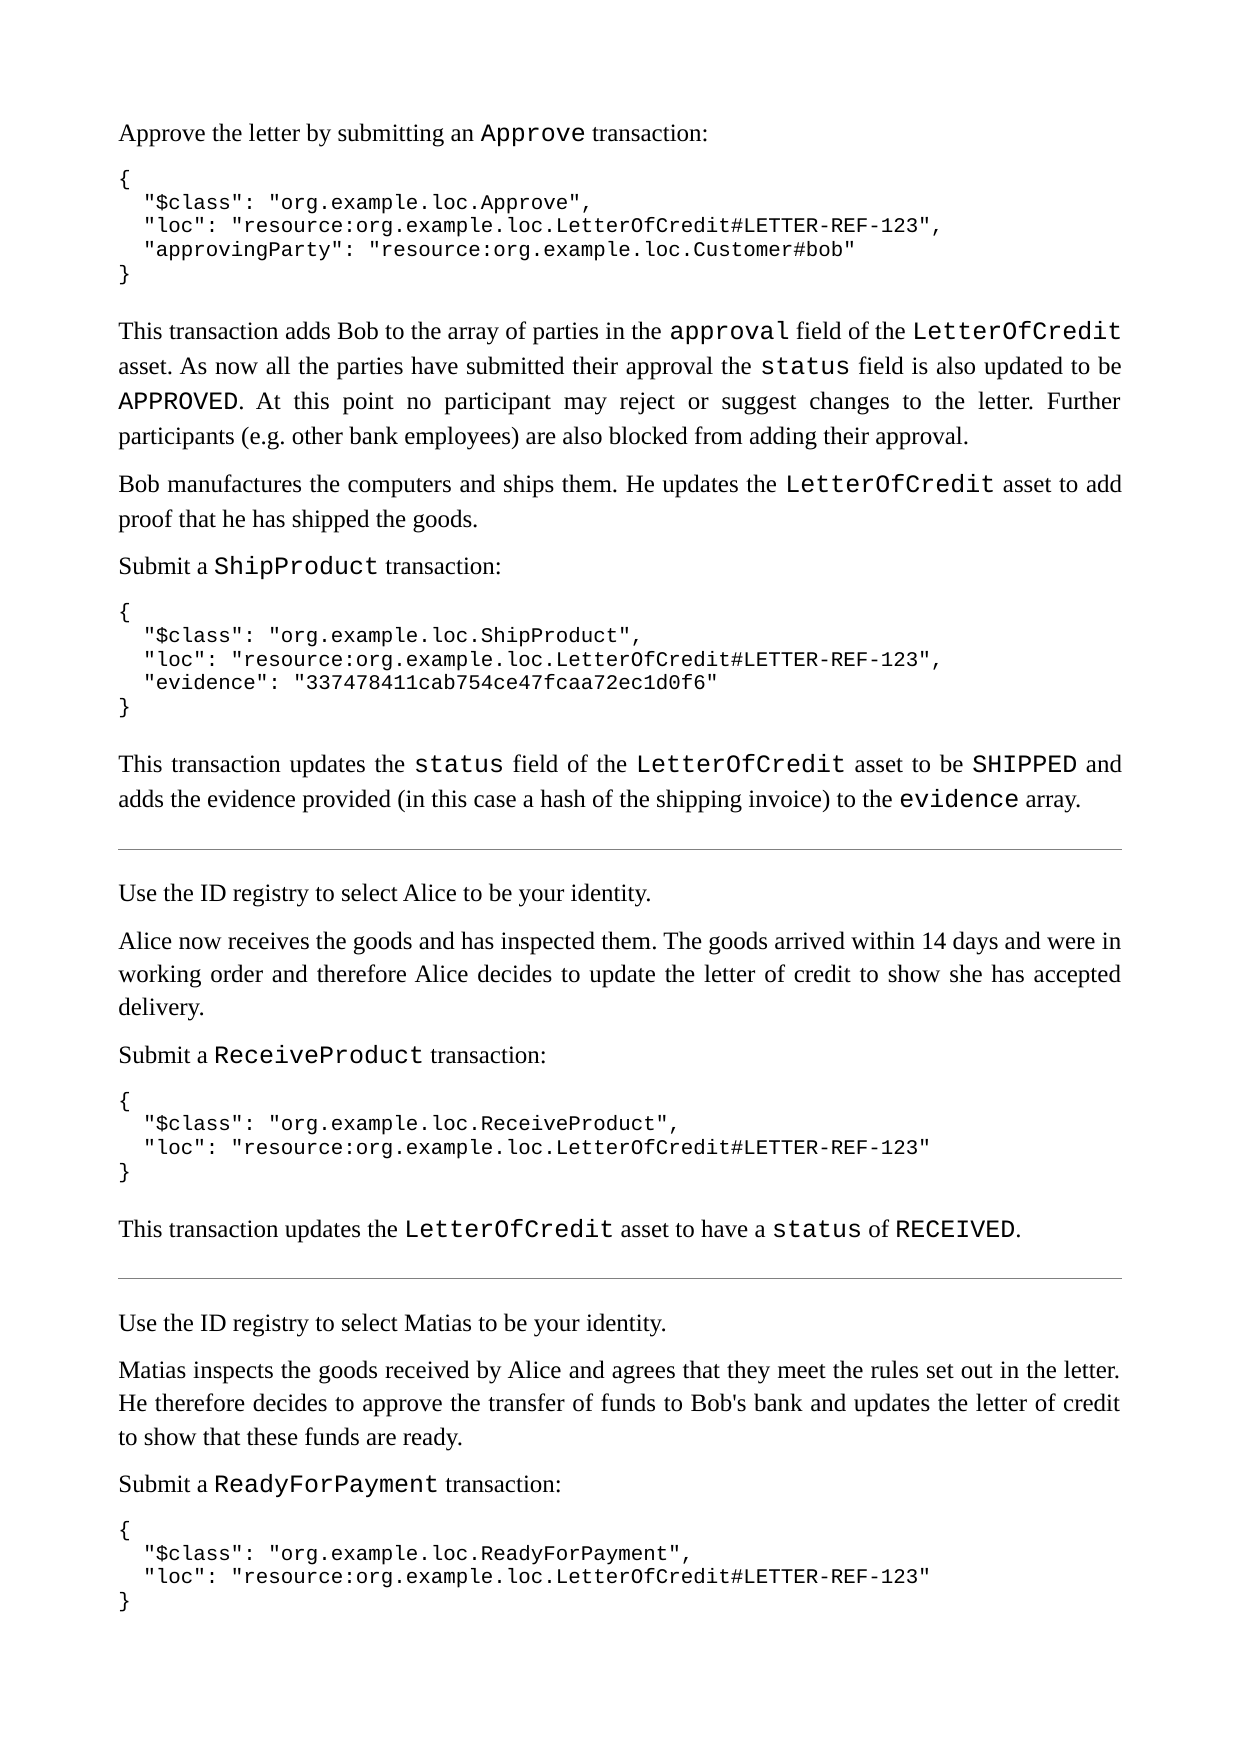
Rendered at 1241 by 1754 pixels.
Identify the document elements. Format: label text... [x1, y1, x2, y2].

text "$class": "org.example.loc.Approve", [118, 192, 1122, 215]
text { [118, 1090, 1122, 1113]
text } [118, 1161, 1122, 1184]
text } [118, 263, 1122, 286]
text "loc": "resource:org.example.loc.LetterOfCredit#LETTER-REF-123" [118, 1137, 1122, 1161]
text Matias inspects the goods received by Alice and agrees that they meet the rules set out in the letter. He therefore decides to approve the transfer of funds to Bob's bank and updates the letter of credit to show that these funds are ready. [118, 1356, 1122, 1450]
text Use the ID registry to select Matias to be your identity. [118, 1308, 1122, 1337]
text "approvingParty": "resource:org.example.loc.Customer#bob" [118, 239, 1122, 263]
text { [118, 1519, 1122, 1543]
text "$class": "org.example.loc.ReadyForPayment", [118, 1543, 1122, 1566]
text "$class": "org.example.loc.ReceiveProduct", [118, 1113, 1122, 1137]
text "loc": "resource:org.example.loc.LetterOfCredit#LETTER-REF-123" [118, 1566, 1122, 1590]
text "evidence": "337478411cab754ce47fcaa72ec1d0f6" [118, 672, 1122, 696]
text "loc": "resource:org.example.loc.LetterOfCredit#LETTER-REF-123", [118, 215, 1122, 239]
text This transaction updates the LetterOfCredit asset to have a status of RECEIVED. [118, 1214, 1122, 1244]
text } [118, 696, 1122, 720]
text } [118, 1590, 1122, 1614]
text Submit a ShipProduct transaction: [118, 551, 1122, 582]
text Use the ID registry to select Alice to be your identity. [118, 878, 1122, 907]
text Approve the letter by submitting an Approve transaction: [118, 118, 1122, 149]
text This transaction updates the status field of the LetterOfCredit asset to be SHIPPED and adds the evidence provided (in this case a hash of the shipping invoice) to the evidence array. [118, 749, 1122, 815]
text { [118, 168, 1122, 192]
text Alice now receives the goods and has inspected them. The goods arrived within 14 days and were in working order and therefore Alice decides to update the letter of credit to show she has accepted delivery. [118, 926, 1122, 1021]
text { [118, 601, 1122, 625]
text Submit a ReadyForPayment transaction: [118, 1469, 1122, 1500]
text "loc": "resource:org.example.loc.LetterOfCredit#LETTER-REF-123", [118, 649, 1122, 672]
text Bob manufactures the computers and ships them. He updates the LetterOfCredit asset to add proof that he has shipped the goods. [118, 469, 1122, 533]
text Submit a ReceiveProduct transaction: [118, 1040, 1122, 1071]
text "$class": "org.example.loc.ShipProduct", [118, 625, 1122, 649]
text This transaction adds Bob to the array of parties in the approval field of the LetterOfCredit asset. As now all the parties have submitted their approval the status field is also updated to be APPROVED. At this point no participant may reject or suggest changes to the letter. Further participants (e.g. other bank employees) are also blocked from adding their approval. [118, 316, 1122, 450]
